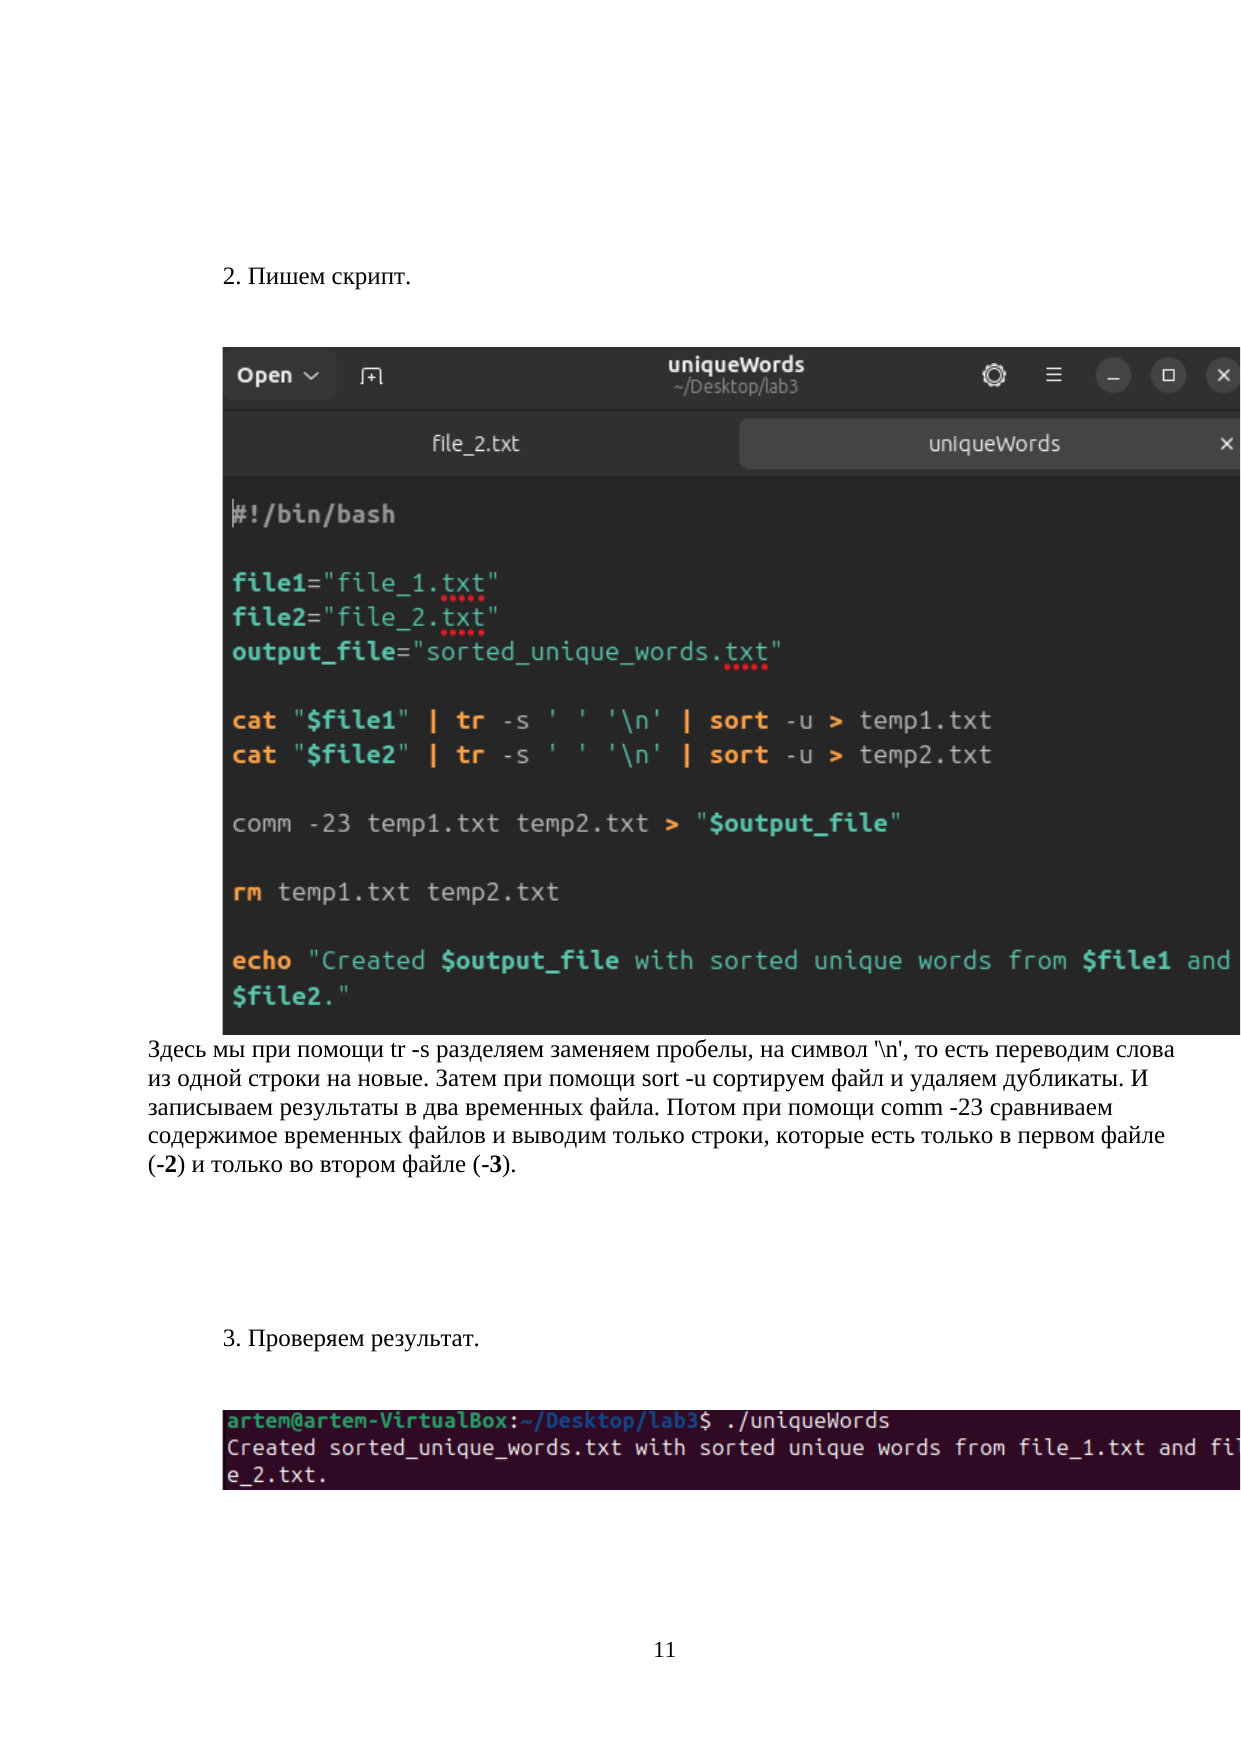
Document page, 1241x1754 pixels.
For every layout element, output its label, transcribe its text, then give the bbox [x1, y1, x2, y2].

text 3. Проверяем результат. [223, 1323, 1181, 1352]
text Здесь мы при помощи tr -s разделяем заменяем пробелы, на символ '\n', то есть переводим слова из одной строки на новые. Затем при помощи sort -u сортируем файл и удаляем дубликаты. И записываем результаты в два временных файла. Потом при помощи comm -23 сравниваем содержимое временных файлов и выводим только строки, которые есть только в первом файле (-2) и только во втором файле (-3). [148, 348, 1181, 1178]
text 2. Пишем скрипт. [148, 261, 1181, 289]
